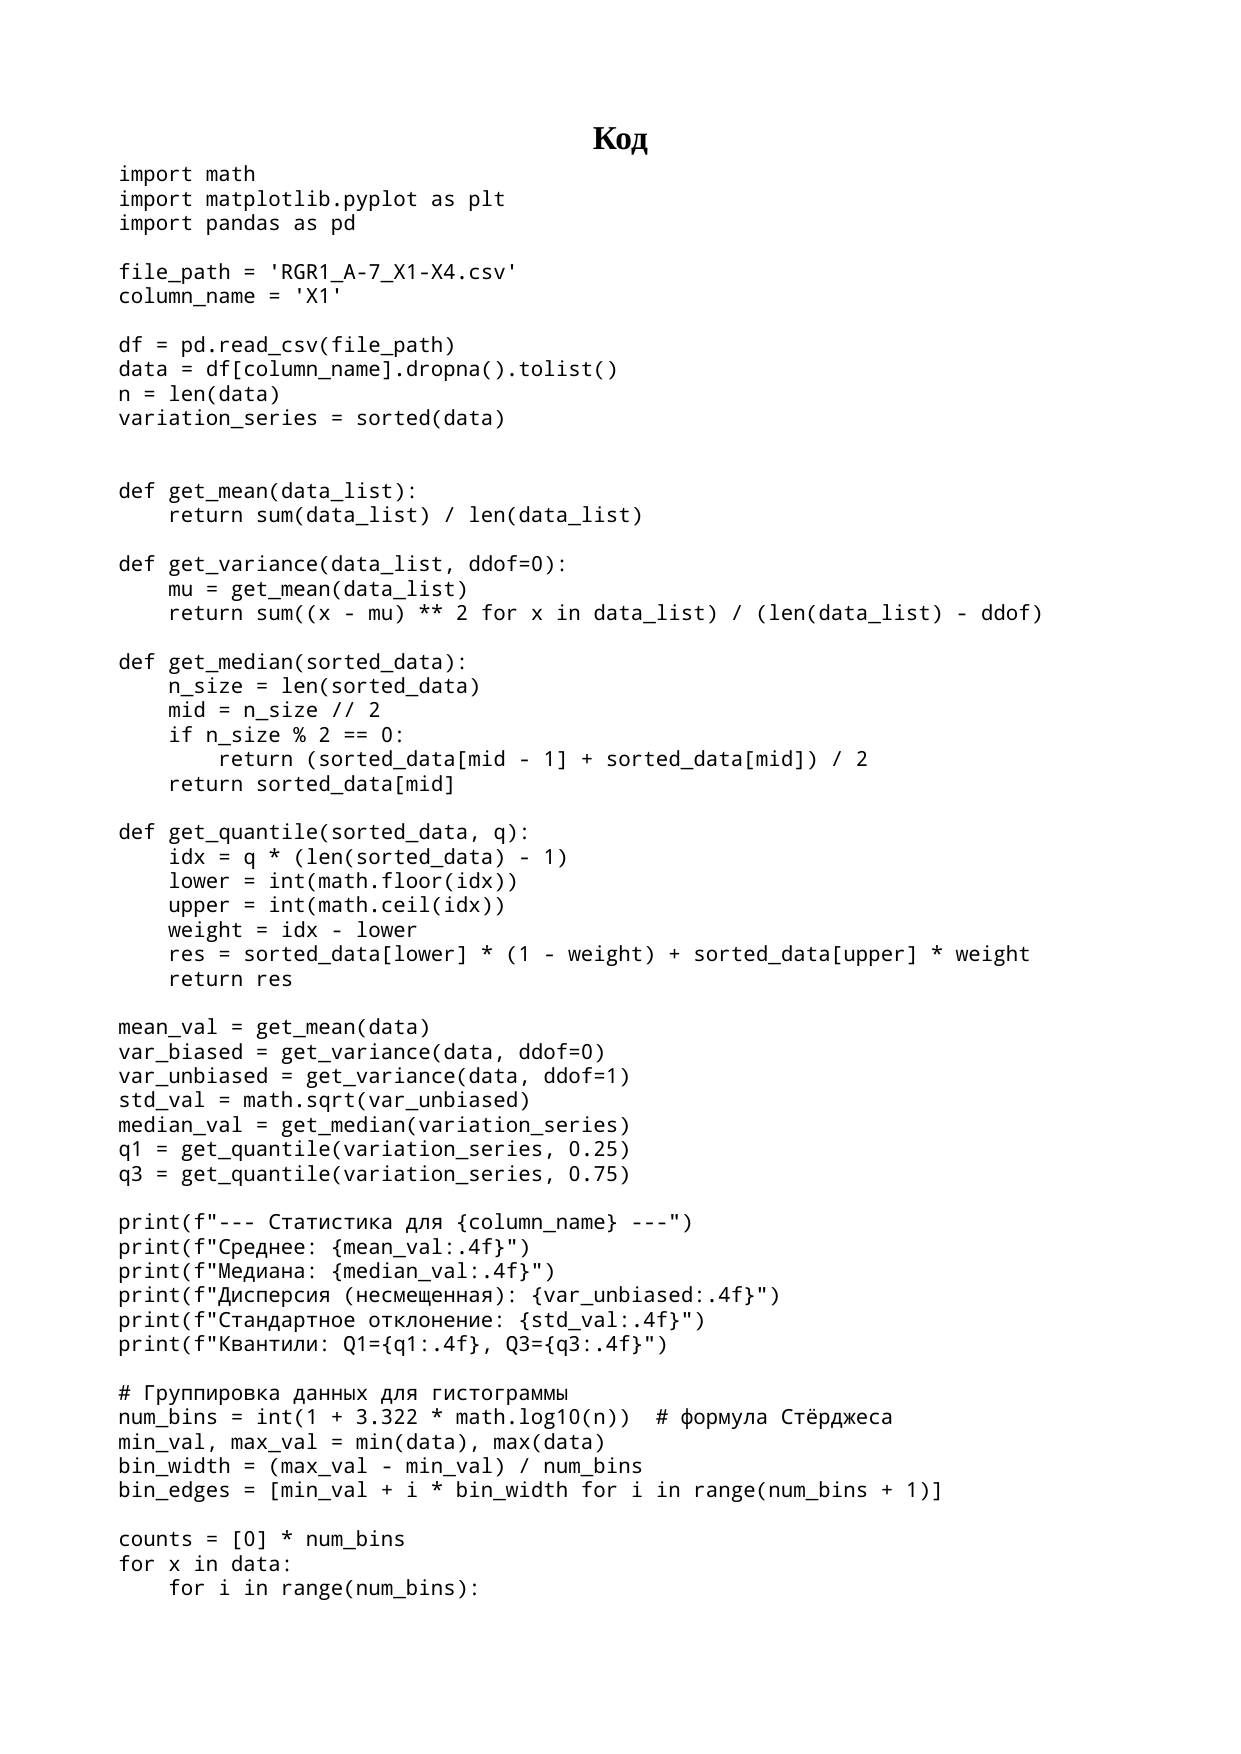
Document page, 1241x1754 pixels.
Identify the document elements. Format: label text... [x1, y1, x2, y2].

text print(f"Дисперсия (несмещенная): {var_unbiased:.4f}") [118, 1283, 1122, 1308]
text return sum(data_list) / len(data_list) [118, 503, 1122, 528]
text print(f"--- Статистика для {column_name} ---") [118, 1210, 1122, 1235]
text var_unbiased = get_variance(data, ddof=1) [118, 1064, 1122, 1088]
text weight = idx - lower [118, 918, 1122, 942]
text num_bins = int(1 + 3.322 * math.log10(n)) # формула Стёрджеса [118, 1405, 1122, 1430]
text def get_variance(data_list, ddof=0): [118, 552, 1122, 577]
text df = pd.read_csv(file_path) [118, 333, 1122, 357]
text return (sorted_data[mid - 1] + sorted_data[mid]) / 2 [118, 747, 1122, 772]
text data = df[column_name].dropna().tolist() [118, 357, 1122, 382]
text n_size = len(sorted_data) [118, 674, 1122, 698]
text lower = int(math.floor(idx)) [118, 869, 1122, 893]
text return sorted_data[mid] [118, 772, 1122, 796]
text std_val = math.sqrt(var_unbiased) [118, 1088, 1122, 1113]
text import math [118, 162, 1122, 187]
text q1 = get_quantile(variation_series, 0.25) [118, 1137, 1122, 1162]
text q3 = get_quantile(variation_series, 0.75) [118, 1162, 1122, 1186]
text return sum((x - mu) ** 2 for x in data_list) / (len(data_list) - ddof) [118, 601, 1122, 625]
text file_path = 'RGR1_A-7_X1-X4.csv' [118, 260, 1122, 284]
text print(f"Cтандартное отклонение: {std_val:.4f}") [118, 1308, 1122, 1332]
text # Группировка данных для гистограммы [118, 1381, 1122, 1405]
text median_val = get_median(variation_series) [118, 1113, 1122, 1137]
text Код [118, 118, 1122, 156]
text if n_size % 2 == 0: [118, 723, 1122, 747]
text import pandas as pd [118, 211, 1122, 235]
text def get_median(sorted_data): [118, 650, 1122, 674]
text mu = get_mean(data_list) [118, 577, 1122, 601]
text var_biased = get_variance(data, ddof=0) [118, 1040, 1122, 1064]
text import matplotlib.pyplot as plt [118, 187, 1122, 211]
text print(f"Квантили: Q1={q1:.4f}, Q3={q3:.4f}") [118, 1332, 1122, 1357]
text def get_quantile(sorted_data, q): [118, 820, 1122, 845]
text bin_width = (max_val - min_val) / num_bins [118, 1454, 1122, 1478]
text def get_mean(data_list): [118, 479, 1122, 503]
text variation_series = sorted(data) [118, 406, 1122, 430]
text res = sorted_data[lower] * (1 - weight) + sorted_data[upper] * weight [118, 942, 1122, 967]
text min_val, max_val = min(data), max(data) [118, 1430, 1122, 1454]
text mean_val = get_mean(data) [118, 1015, 1122, 1040]
text print(f"Медиана: {median_val:.4f}") [118, 1259, 1122, 1283]
text for i in range(num_bins): [118, 1576, 1122, 1600]
text upper = int(math.ceil(idx)) [118, 893, 1122, 918]
text for x in data: [118, 1552, 1122, 1576]
text column_name = 'X1' [118, 284, 1122, 308]
text bin_edges = [min_val + i * bin_width for i in range(num_bins + 1)] [118, 1478, 1122, 1503]
text counts = [0] * num_bins [118, 1527, 1122, 1552]
text idx = q * (len(sorted_data) - 1) [118, 845, 1122, 869]
text n = len(data) [118, 382, 1122, 406]
text return res [118, 967, 1122, 991]
text print(f"Среднее: {mean_val:.4f}") [118, 1235, 1122, 1259]
text mid = n_size // 2 [118, 698, 1122, 723]
